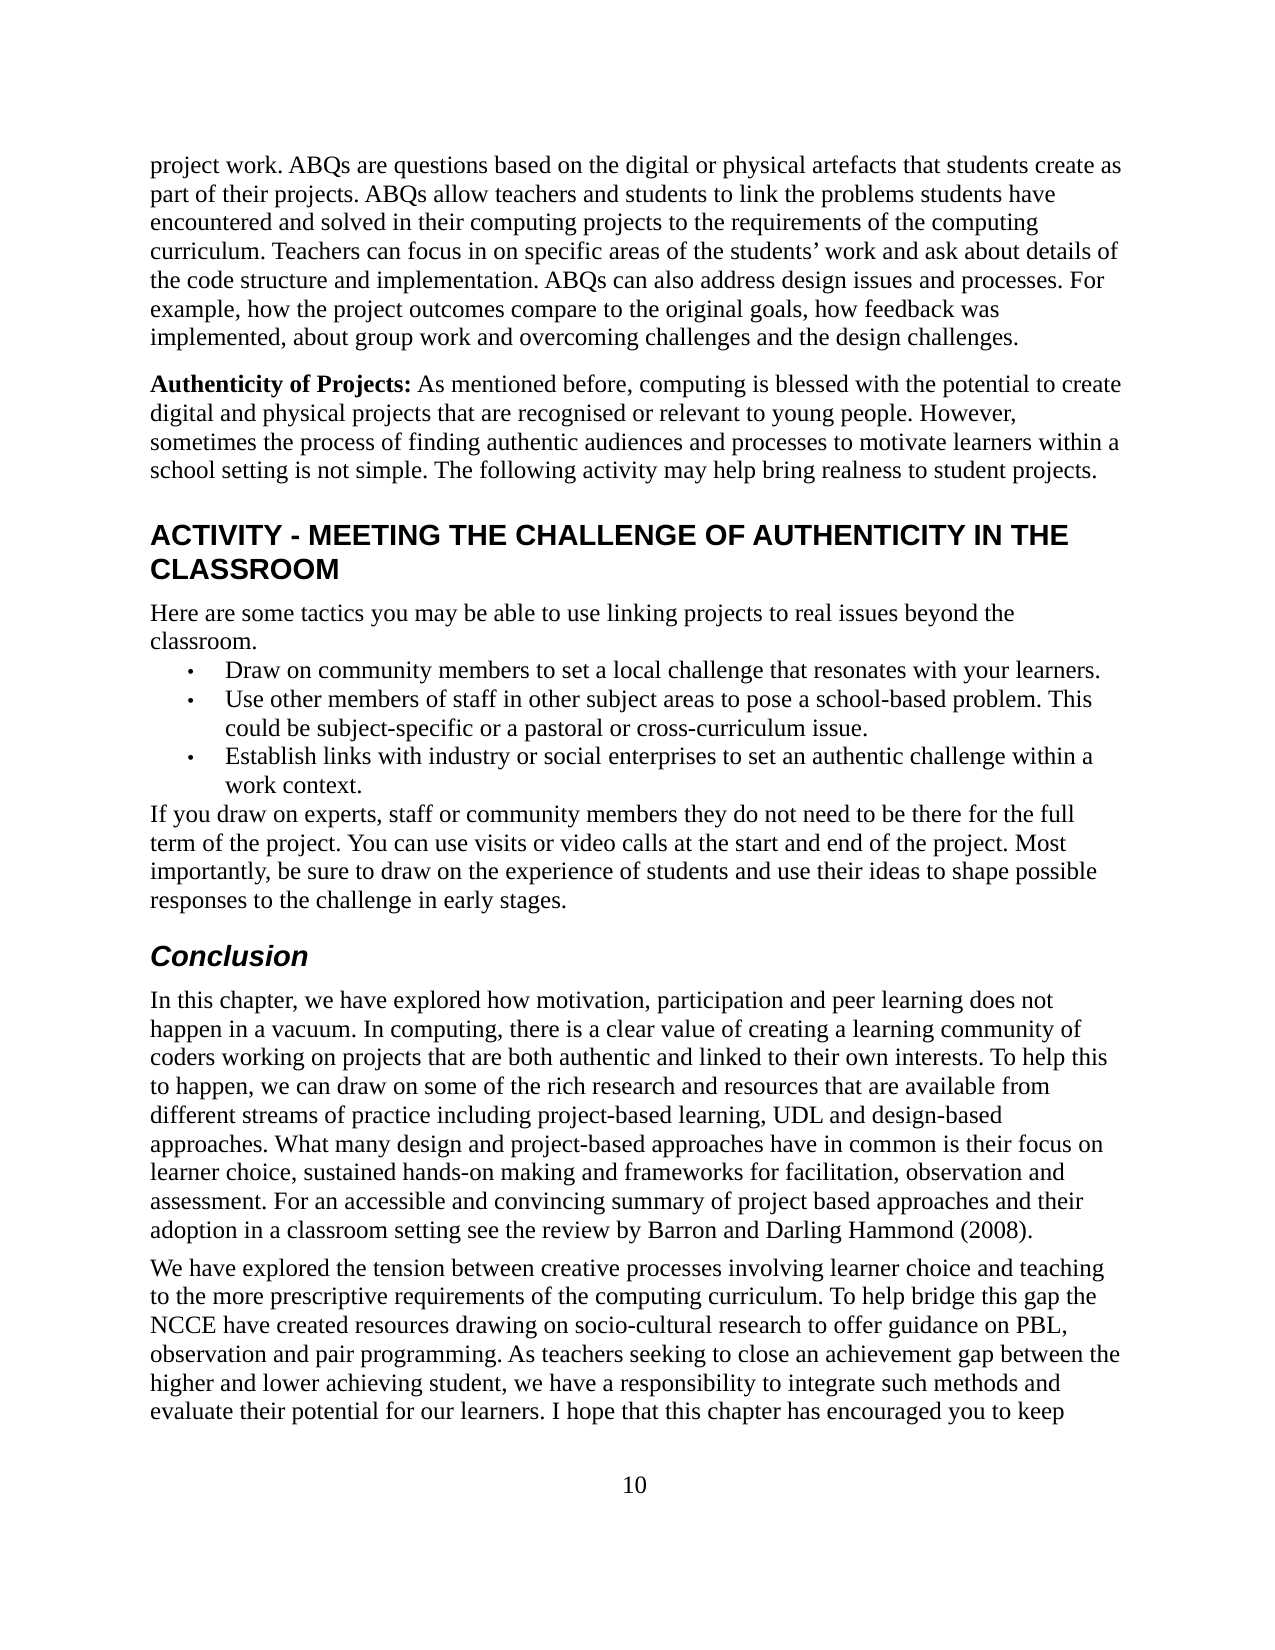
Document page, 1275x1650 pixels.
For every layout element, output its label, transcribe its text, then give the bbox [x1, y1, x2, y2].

list Draw on community members to set a local challenge that resonates with your learners. [187, 655, 1125, 684]
text Authenticity of Projects: As mentioned before, computing is blessed with the potential to create digital and physical projects that are recognised or relevant to young people. However, sometimes the process of finding authentic audiences and processes to motivate learners within a school setting is not simple. The following activity may help bring realness to student projects. [150, 369, 1125, 484]
list Establish links with industry or social enterprises to set an authentic challenge within a work context. [187, 741, 1125, 799]
subtitle ACTIVITY - MEETING THE CHALLENGE OF AUTHENTICITY IN THE CLASSROOM [150, 518, 1125, 585]
text If you draw on experts, staff or community members they do not need to be there for the full term of the project. You can use visits or video calls at the start and end of the project. Most importantly, be sure to draw on the experience of students and use their ideas to shape possible responses to the challenge in early stages. [150, 799, 1125, 914]
subtitle Conclusion [150, 939, 1125, 972]
list Use other members of staff in other subject areas to pose a school-based problem. This could be subject-specific or a pastoral or cross-curriculum issue. [187, 684, 1125, 741]
text In this chapter, we have explored how motivation, participation and peer learning does not happen in a vacuum. In computing, there is a clear value of creating a learning community of coders working on projects that are both authentic and linked to their own interests. To help this to happen, we can draw on some of the rich research and resources that are available from different streams of practice including project-based learning, UDL and design-based approaches. What many design and project-based approaches have in common is their focus on learner choice, sustained hands-on making and frameworks for facilitation, observation and assessment. For an accessible and convincing summary of project based approaches and their adoption in a classroom setting see the review by Barron and Darling Hammond (2008). [150, 985, 1125, 1244]
text project work. ABQs are questions based on the digital or physical artefacts that students create as part of their projects. ABQs allow teachers and students to link the problems students have encountered and solved in their computing projects to the requirements of the computing curriculum. Teachers can focus in on specific areas of the students’ work and ask about details of the code structure and implementation. ABQs can also address design issues and processes. For example, how the project outcomes compare to the original goals, how feedback was implemented, about group work and overcoming challenges and the design challenges. [150, 150, 1125, 351]
text Here are some tactics you may be able to use linking projects to real issues beyond the classroom. [150, 598, 1125, 655]
text We have explored the tension between creative processes involving learner choice and teaching to the more prescriptive requirements of the computing curriculum. To help bridge this gap the NCCE have created resources drawing on socio-cultural research to offer guidance on PBL, observation and pair programming. As teachers seeking to close an achievement gap between the higher and lower achieving student, we have a responsibility to integrate such methods and evaluate their potential for our learners. I hope that this chapter has encouraged you to keep [150, 1253, 1125, 1425]
